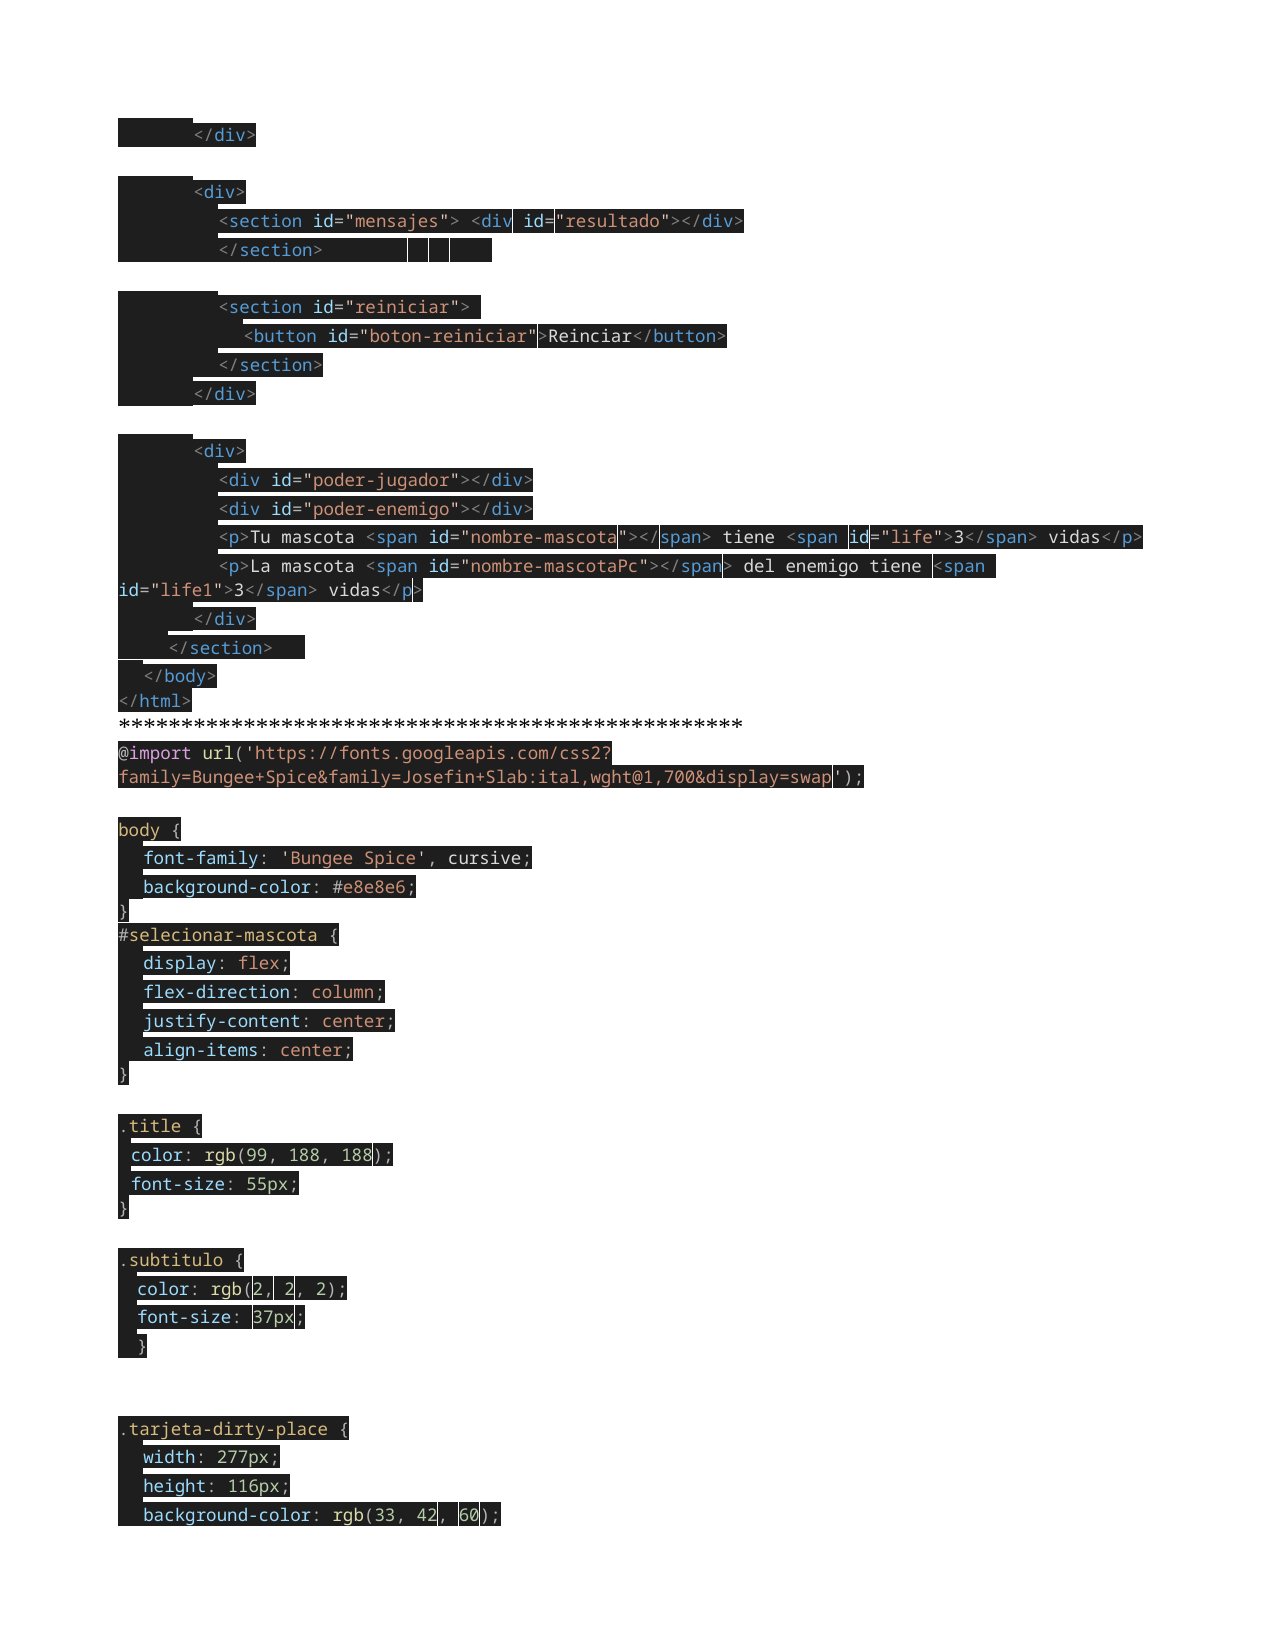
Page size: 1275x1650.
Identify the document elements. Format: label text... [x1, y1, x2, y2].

text color: rgb(99, 188, 188); [118, 1138, 1157, 1167]
text </section> [118, 631, 1157, 659]
text background-color: #e8e8e6; [118, 870, 1157, 899]
text </div> [118, 377, 1157, 406]
text </div> [118, 602, 1157, 631]
text <div id="poder-enemigo"></div> [118, 492, 1157, 521]
text flex-direction: column; [118, 975, 1157, 1004]
text .tarjeta-dirty-place { [118, 1416, 1157, 1440]
text <section id="mensajes"> <div id="resultado"></div> [118, 204, 1157, 233]
text <p>Tu mascota <span id="nombre-mascota"></span> tiene <span id="life">3</span> vidas</p> [118, 521, 1157, 549]
text <section id="reiniciar"> [118, 291, 1157, 319]
text height: 116px; [118, 1469, 1157, 1498]
text } [118, 1061, 1157, 1085]
text font-size: 55px; [118, 1167, 1157, 1195]
text <div> [118, 176, 1157, 204]
text .subtitulo { [118, 1248, 1157, 1272]
text } [118, 899, 1157, 922]
text <div id="poder-jugador"></div> [118, 463, 1157, 492]
text color: rgb(2, 2, 2); [118, 1272, 1157, 1301]
text </html> [118, 688, 1157, 712]
text body { [118, 817, 1157, 841]
text <p>La mascota <span id="nombre-mascotaPc"></span> del enemigo tiene <span id="life1">3</span> vidas</p> [118, 549, 1157, 602]
text align-items: center; [118, 1033, 1157, 1061]
text #selecionar-mascota { [118, 922, 1157, 946]
text </section> [118, 233, 1157, 262]
text </div> [118, 118, 1157, 147]
text <div> [118, 434, 1157, 463]
text font-family: 'Bungee Spice', cursive; [118, 841, 1157, 870]
text justify-content: center; [118, 1004, 1157, 1033]
text background-color: rgb(33, 42, 60); [118, 1498, 1157, 1526]
text } [118, 1329, 1157, 1358]
text .title { [118, 1114, 1157, 1138]
text </body> [118, 659, 1157, 688]
text } [118, 1195, 1157, 1219]
text </section> [118, 348, 1157, 377]
text font-size: 37px; [118, 1301, 1157, 1329]
text ************************************************** @import url('https://fonts.googleapis.com/css2?family=Bungee+Spice&family=Josefin+Slab:ital,wght@1,700&display=swap'); [118, 712, 1157, 788]
text display: flex; [118, 946, 1157, 975]
text width: 277px; [118, 1440, 1157, 1469]
text <button id="boton-reiniciar">Reinciar</button> [118, 319, 1157, 348]
